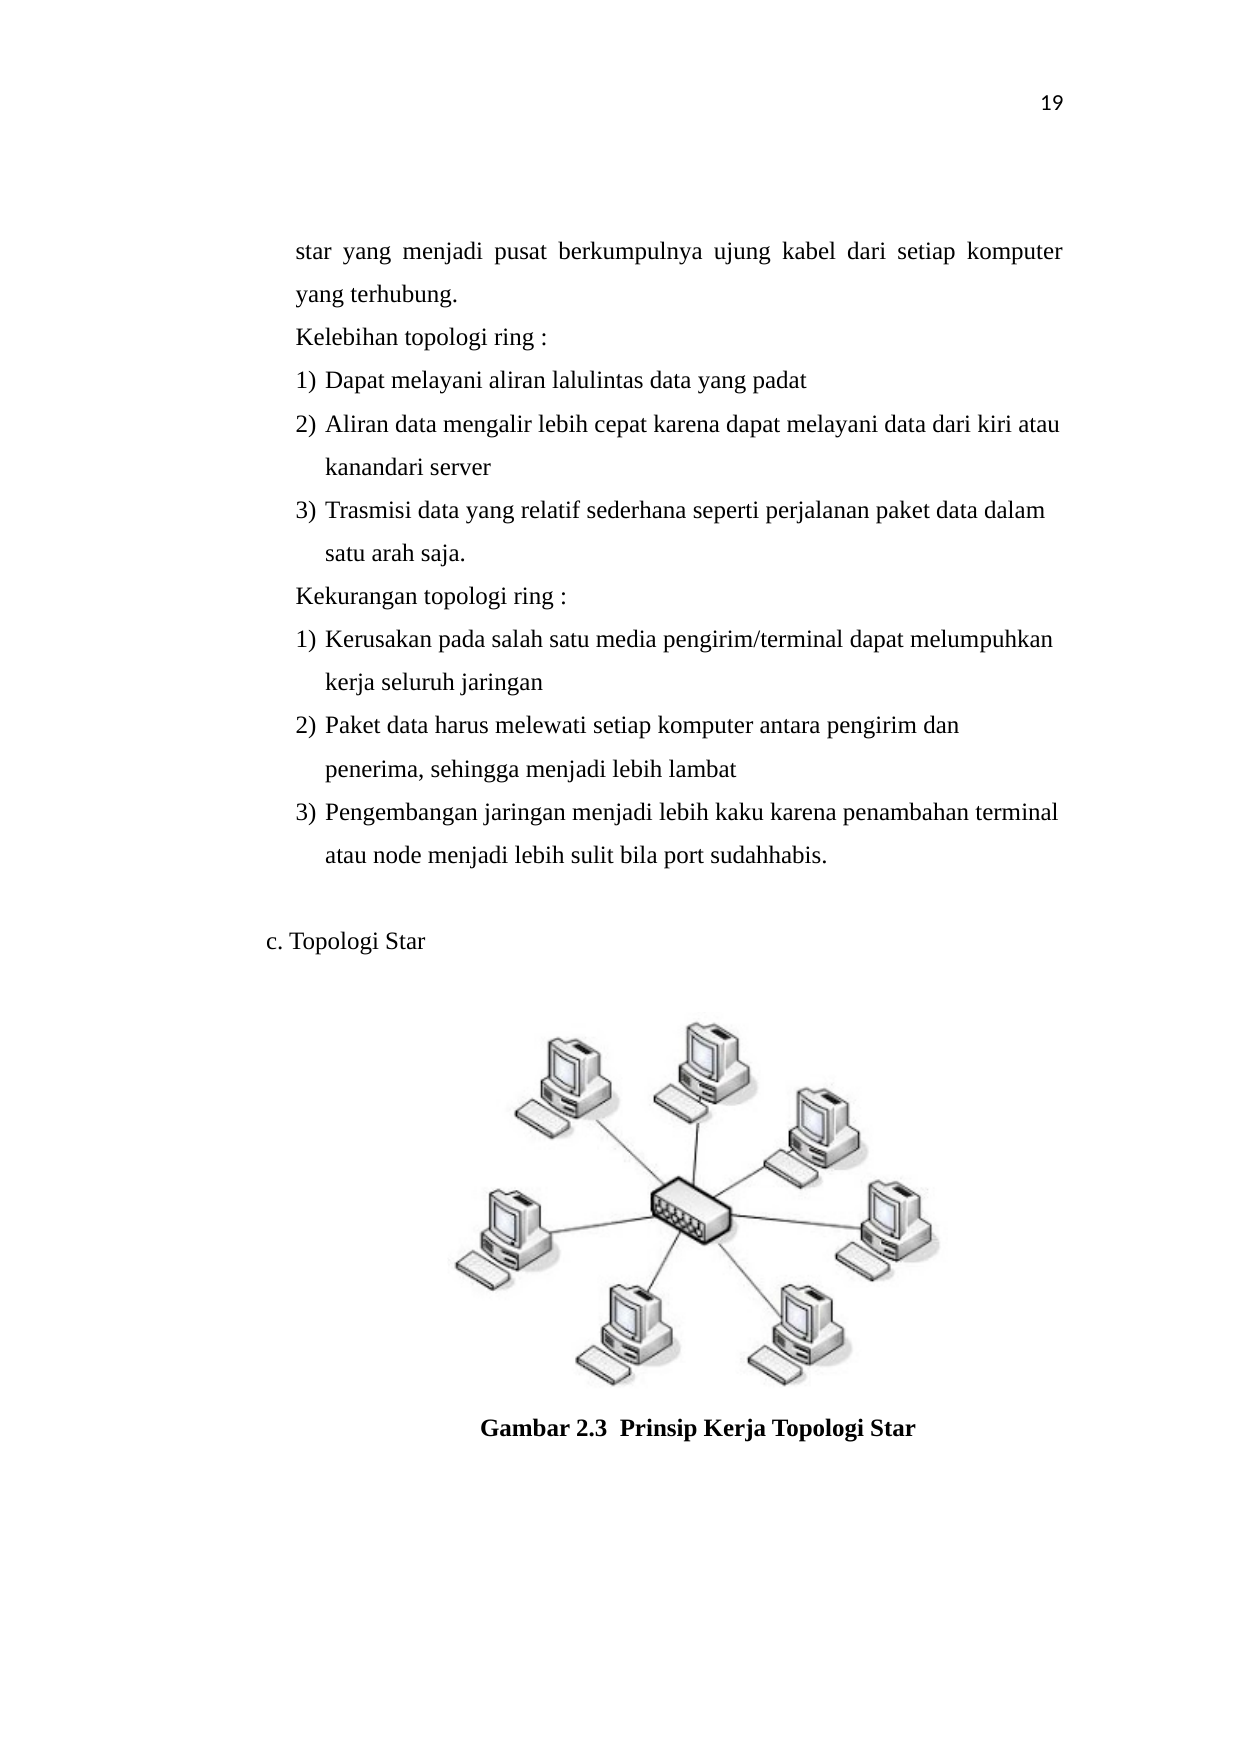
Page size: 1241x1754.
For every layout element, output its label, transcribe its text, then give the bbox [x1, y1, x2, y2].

list star yang menjadi pusat berkumpulnya ujung kabel dari setiap komputer yang terhubung. [295, 236, 1063, 308]
list Pengembangan jaringan menjadi lebih kaku karena penambahan terminal atau node menjadi lebih sulit bila port sudahhabis. [295, 797, 1063, 869]
list Paket data harus melewati setiap komputer antara pengirim dan penerima, sehingga menjadi lebih lambat [295, 711, 1063, 782]
list Aliran data mengalir lebih cepat karena dapat melayani data dari kiri atau kanandari server [295, 409, 1063, 481]
list Kelebihan topologi ring : [295, 322, 1063, 351]
list Kekurangan topologi ring : [295, 581, 1063, 610]
list Gambar 2.3 Prinsip Kerja Topologi Star [333, 1413, 1063, 1442]
list Kerusakan pada salah satu media pengirim/terminal dapat melumpuhkan kerja seluruh jaringan [295, 624, 1063, 696]
picture [447, 1012, 949, 1399]
list Trasmisi data yang relatif sederhana seperti perjalanan paket data dalam satu arah saja. [295, 495, 1063, 567]
list c. Topologi Star [266, 926, 1063, 955]
list Dapat melayani aliran lalulintas data yang padat [295, 366, 1063, 394]
